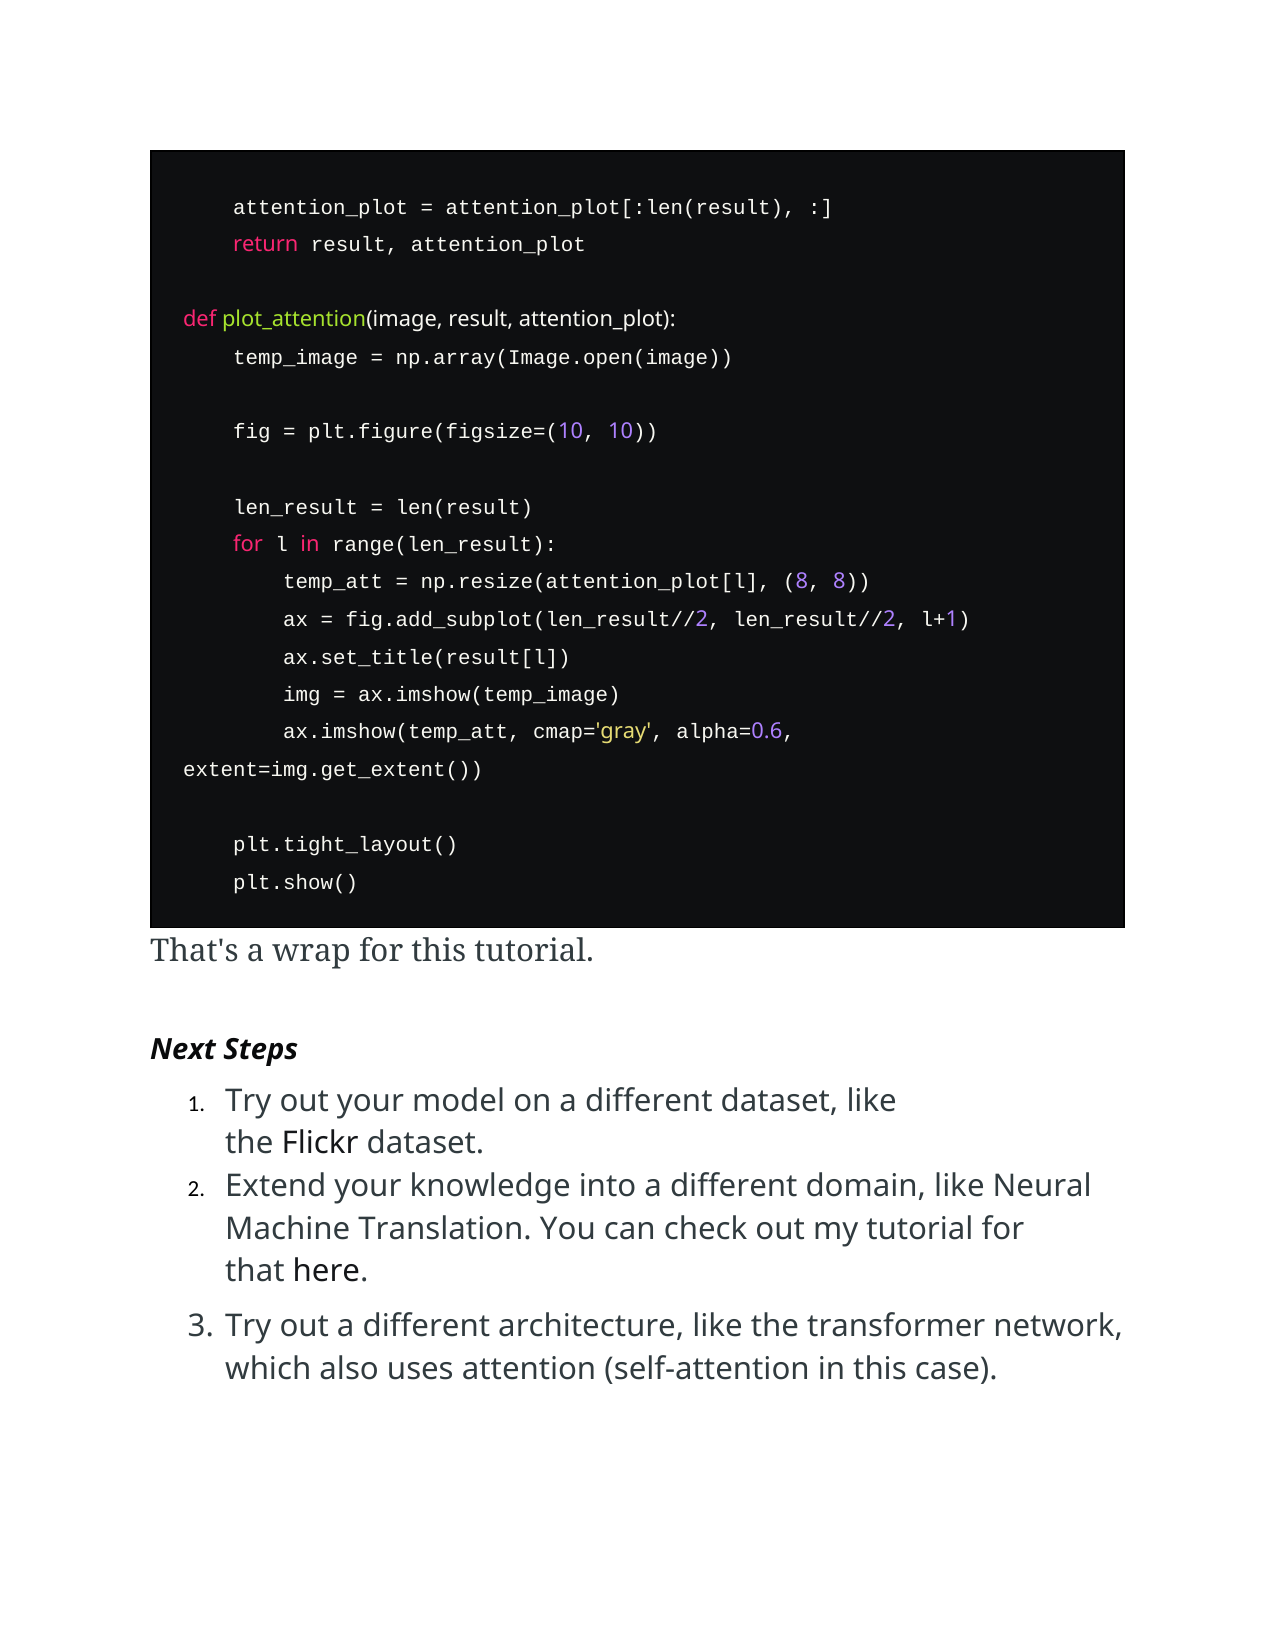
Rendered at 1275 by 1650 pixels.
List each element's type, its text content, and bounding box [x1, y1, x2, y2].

text That's a wrap for this tutorial. [150, 928, 1125, 971]
text ax.set_title(result[l]) [152, 600, 1123, 637]
text def plot_attention(image, result, attention_plot): [152, 262, 1123, 300]
text ax = fig.add_subplot(len_result//2, len_result//2, l+1) [152, 562, 1123, 600]
text temp_image = np.array(Image.open(image)) [152, 300, 1123, 337]
text img = ax.imshow(temp_image) [152, 637, 1123, 675]
subtitle Next Steps [150, 1028, 1125, 1068]
text attention_plot = attention_plot[:len(result), :] [152, 152, 1123, 187]
text fig = plt.figure(figsize=(10, 10)) [152, 375, 1123, 412]
text return result, attention_plot [152, 187, 1123, 225]
list Try out your model on a different dataset, like the Flickr dataset. [187, 1078, 1125, 1163]
text plt.tight_layout() [152, 787, 1123, 825]
list Extend your knowledge into a different domain, like Neural Machine Translation. You can check out my tutorial for that here. [187, 1163, 1125, 1291]
text plt.show() [152, 825, 1123, 927]
text for l in range(len_result): [152, 487, 1123, 525]
text len_result = len(result) [152, 450, 1123, 487]
text temp_att = np.resize(attention_plot[l], (8, 8)) [152, 525, 1123, 562]
text ax.imshow(temp_att, cmap='gray', alpha=0.6, extent=img.get_extent()) [152, 675, 1123, 750]
list Try out a different architecture, like the transformer network, which also uses attention (self-attention in this case). [187, 1303, 1125, 1389]
